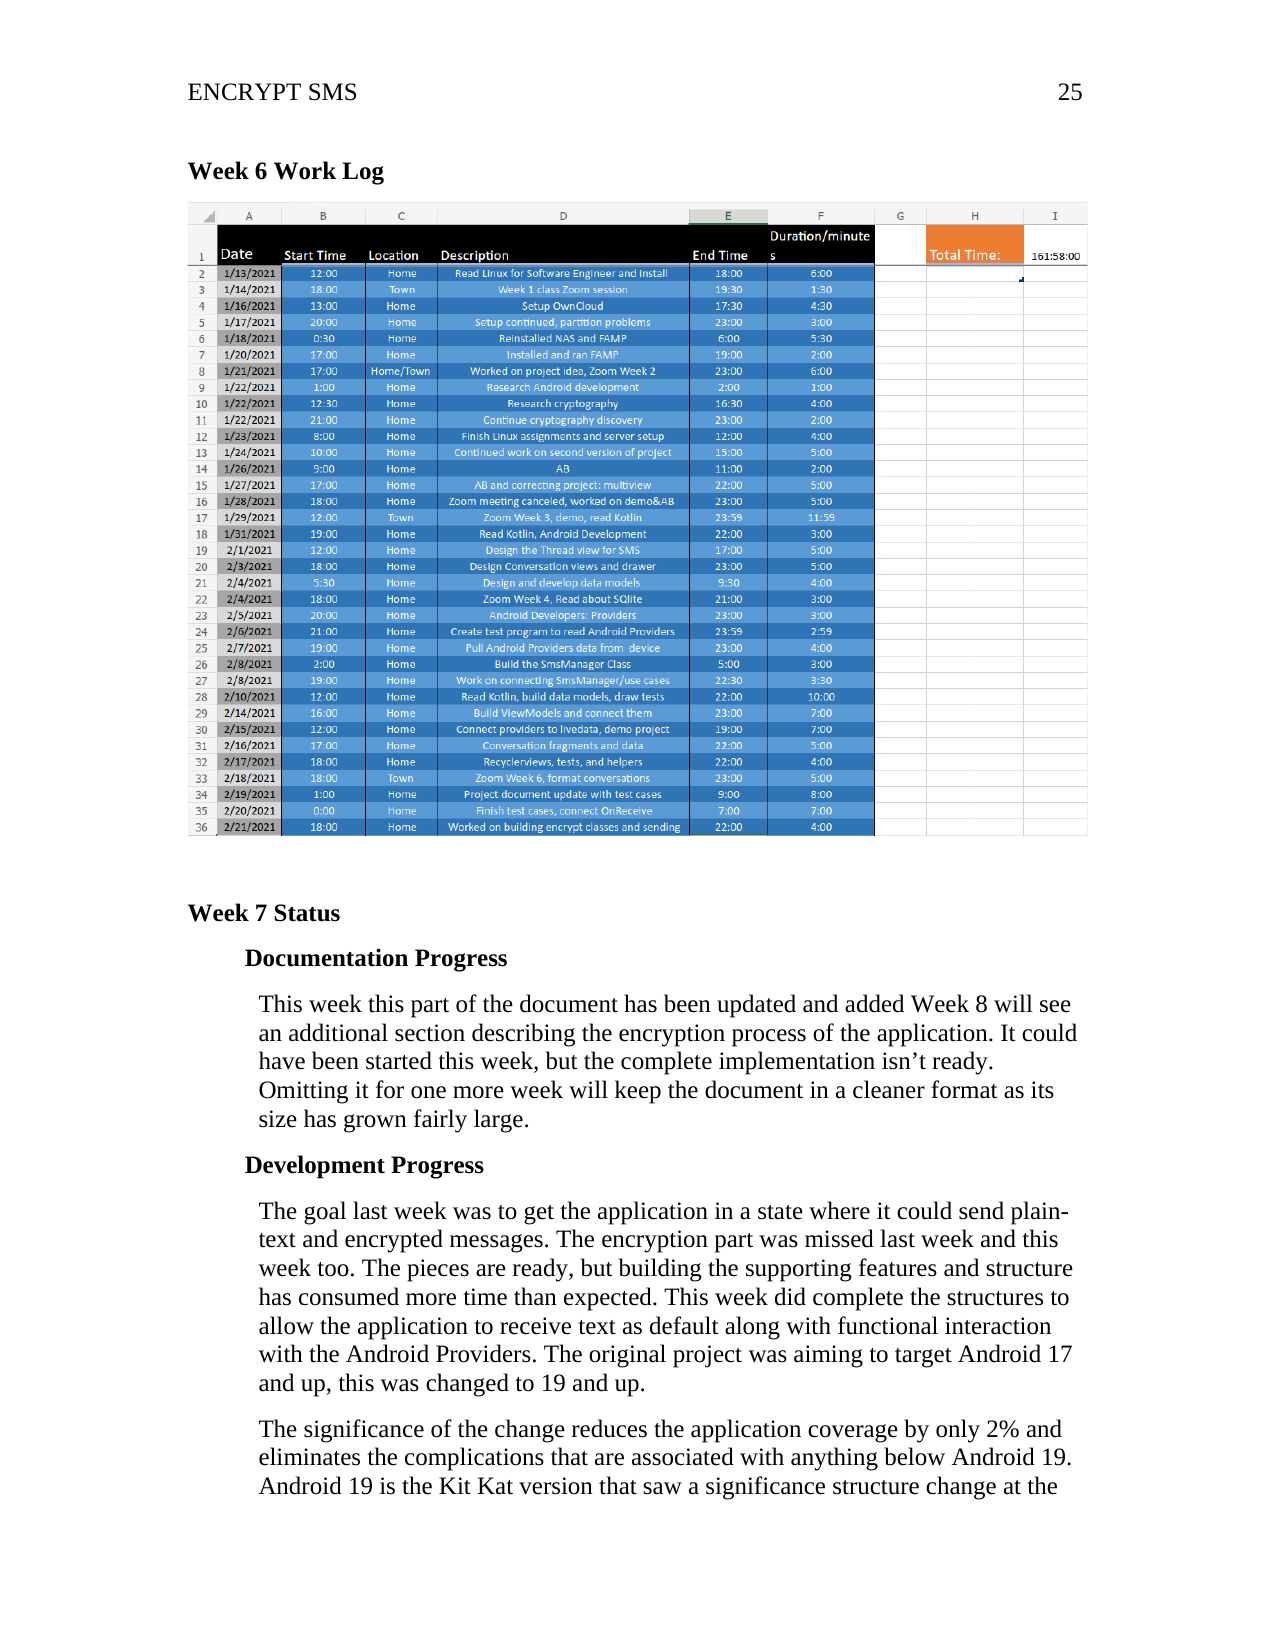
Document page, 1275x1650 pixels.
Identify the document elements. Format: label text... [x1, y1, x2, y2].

text The goal last week was to get the application in a state where it could send plain-text and encrypted messages. The encryption part was missed last week and this week too. The pieces are ready, but building the supporting features and structure has consumed more time than expected. This week did complete the structures to allow the application to receive text as default along with functional interaction with the Android Providers. The original project was aiming to target Android 17 and up, this was changed to 19 and up. [258, 1196, 1087, 1397]
text The significance of the change reduces the application coverage by only 2% and eliminates the complications that are associated with anything below Android 19. Android 19 is the Kit Kat version that saw a significance structure change at the [258, 1414, 1087, 1500]
subtitle Documentation Progress [244, 943, 1087, 972]
picture [187, 201, 1088, 836]
subtitle Development Progress [244, 1150, 1087, 1179]
text This week this part of the document has been updated and added Week 8 will see an additional section describing the encryption process of the application. It could have been started this week, but the complete implementation isn’t ready. Omitting it for one more week will keep the document in a cleaner format as its size has grown fairly large. [258, 989, 1087, 1133]
subtitle Week 6 Work Log [187, 156, 1087, 185]
subtitle Week 7 Status [187, 898, 1087, 927]
